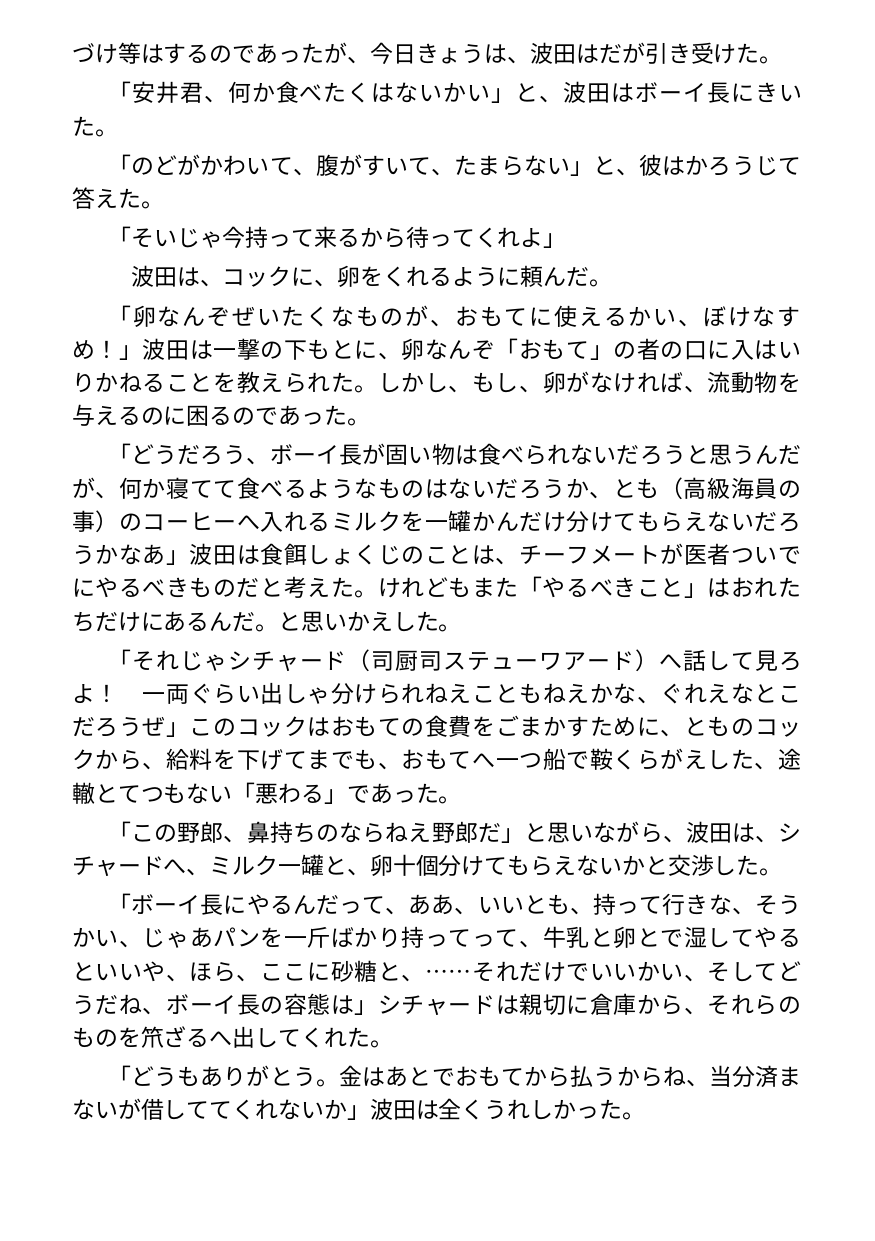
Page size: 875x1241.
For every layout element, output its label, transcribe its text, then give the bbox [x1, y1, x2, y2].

text 「そいじゃ今持って来るから待ってくれよ」 [72, 220, 802, 253]
text 波田は、コックに、卵をくれるように頼んだ。 [72, 259, 802, 292]
text 「どうもありがとう。金はあとでおもてから払うからね、当分済まないが借しててくれないか」波田は全くうれしかった。 [72, 1059, 802, 1126]
text 「どうだろう、ボーイ長が固い物は食べられないだろうと思うんだが、何か寝てて食べるようなものはないだろうか、とも（高級海員の事）のコーヒーへ入れるミルクを一罐かんだけ分けてもらえないだろうかなあ」波田は食餌しょくじのことは、チーフメートが医者ついでにやるべきものだと考えた。けれどもまた「やるべきこと」はおれたちだけにあるんだ。と思いかえした。 [72, 437, 802, 637]
text 「のどがかわいて、腹がすいて、たまらない」と、彼はかろうじて答えた。 [72, 148, 802, 214]
text 「卵なんぞぜいたくなものが、おもてに使えるかい、ぼけなすめ！」波田は一撃の下もとに、卵なんぞ「おもて」の者の口に入はいりかねることを教えられた。しかし、もし、卵がなければ、流動物を与えるのに困るのであった。 [72, 298, 802, 431]
text 「それじゃシチャード（司厨司ステューワアード）へ話して見ろよ！ 一両ぐらい出しゃ分けられねえこともねえかな、ぐれえなとこだろうぜ」このコックはおもての食費をごまかすために、とものコックから、給料を下げてまでも、おもてへ一つ船で鞍くらがえした、途轍とてつもない「悪わる」であった。 [72, 642, 802, 809]
text 「ボーイ長にやるんだって、ああ、いいとも、持って行きな、そうかい、じゃあパンを一斤ばかり持ってって、牛乳と卵とで湿してやるといいや、ほら、ここに砂糖と、……それだけでいいかい、そしてどうだね、ボーイ長の容態は」シチャードは親切に倉庫から、それらのものを笊ざるへ出してくれた。 [72, 887, 802, 1053]
text づけ等はするのであったが、今日きょうは、波田はだが引き受けた。 [72, 36, 802, 69]
text 「安井君、何か食べたくはないかい」と、波田はボーイ長にきいた。 [72, 75, 802, 142]
text 「この野郎、鼻持ちのならねえ野郎だ」と思いながら、波田は、シチャードへ、ミルク一罐と、卵十個分けてもらえないかと交渉した。 [72, 814, 802, 881]
